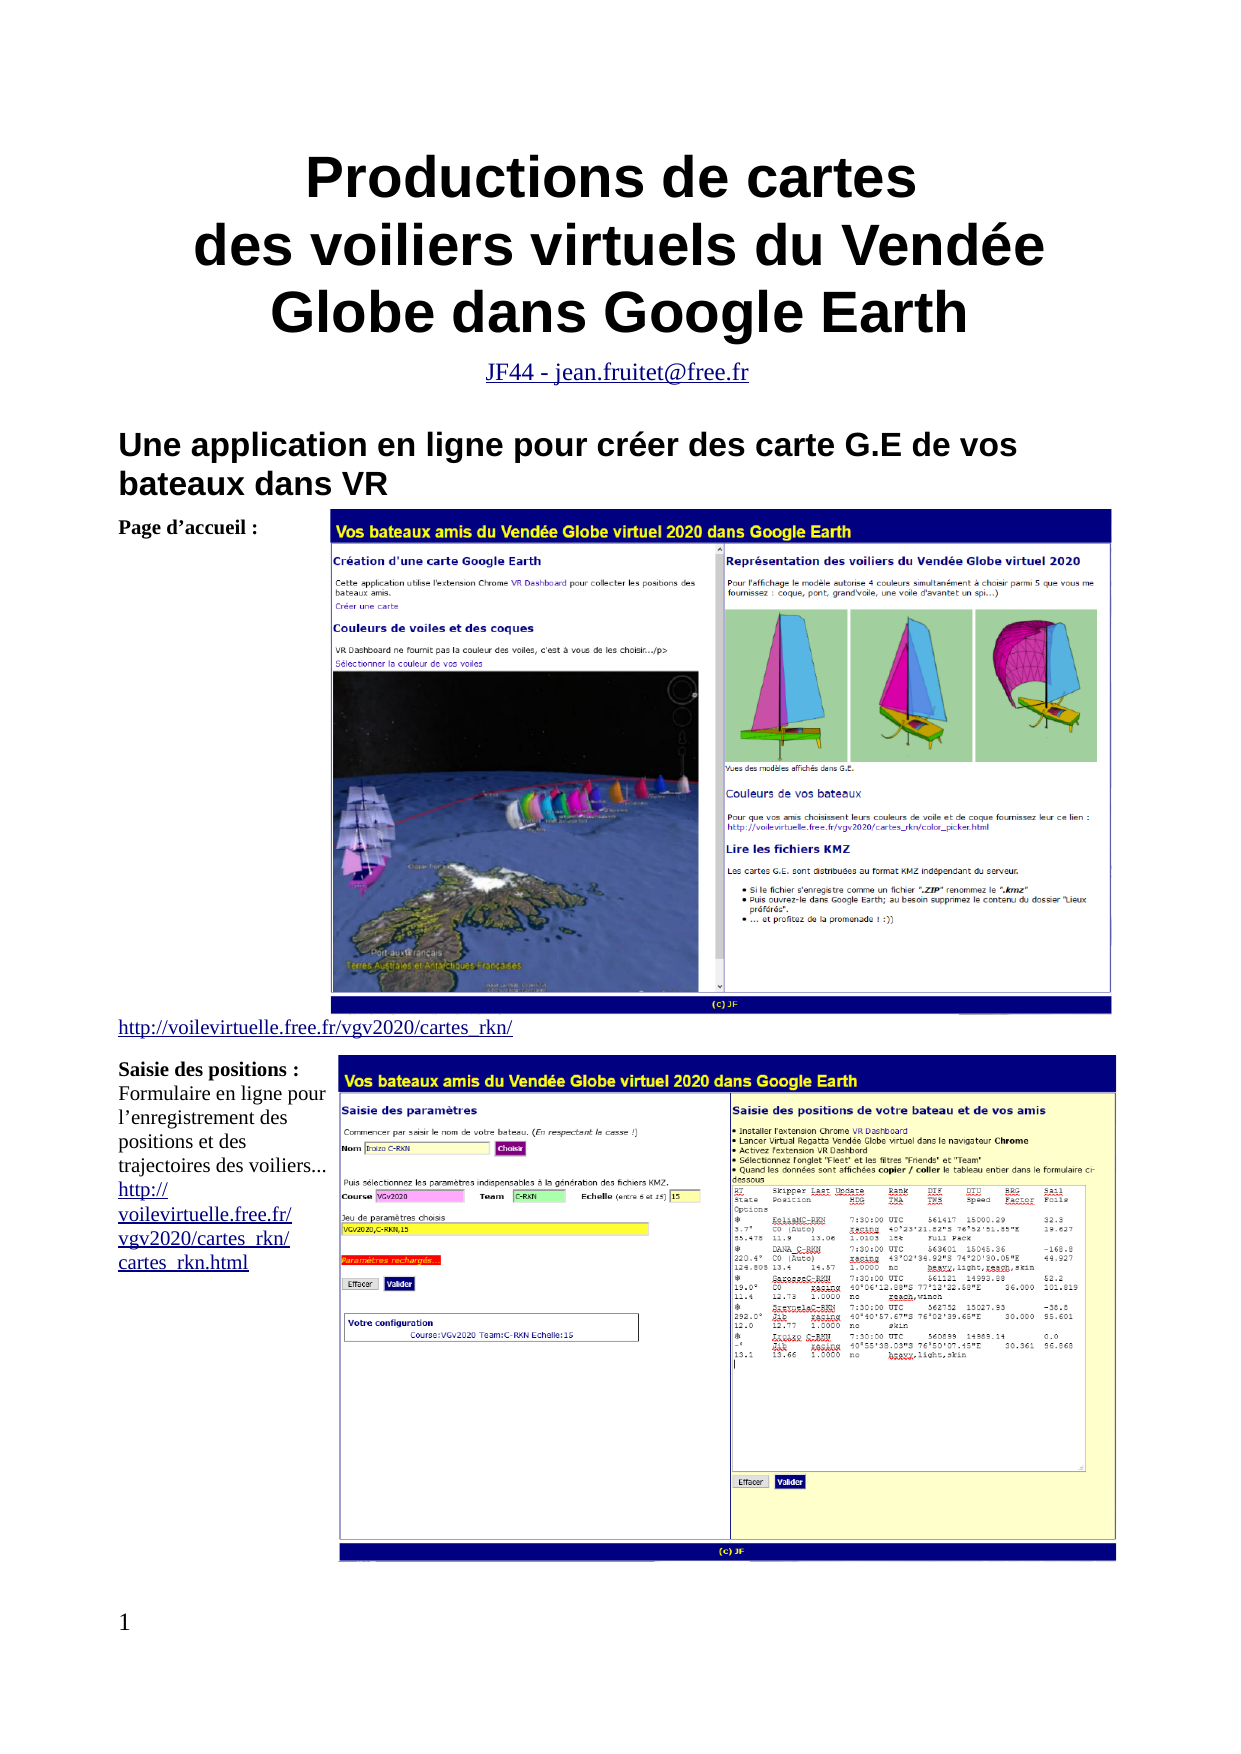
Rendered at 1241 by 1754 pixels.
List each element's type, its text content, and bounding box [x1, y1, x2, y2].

subtitle Une application en ligne pour créer des carte G.E de vos bateaux dans VR [118, 425, 1122, 503]
picture [330, 509, 1112, 1015]
picture [338, 1055, 1117, 1562]
text Page d’accueil : http://voilevirtuelle.free.fr/vgv2020/cartes_rkn/ [118, 515, 1122, 1039]
text JF44 - jean.fruitet@free.fr [118, 357, 1122, 386]
title Productions de cartes des voiliers virtuels du Vendée Globe dans Google Earth [118, 143, 1122, 344]
text http://voilevirtuelle.free.fr/vgv2020/cartes_rkn/cartes_rkn.html [118, 1177, 338, 1274]
text Saisie des positions : Formulaire en ligne pour l’enregistrement des positions et des trajectoires des voiliers... [118, 1057, 338, 1177]
